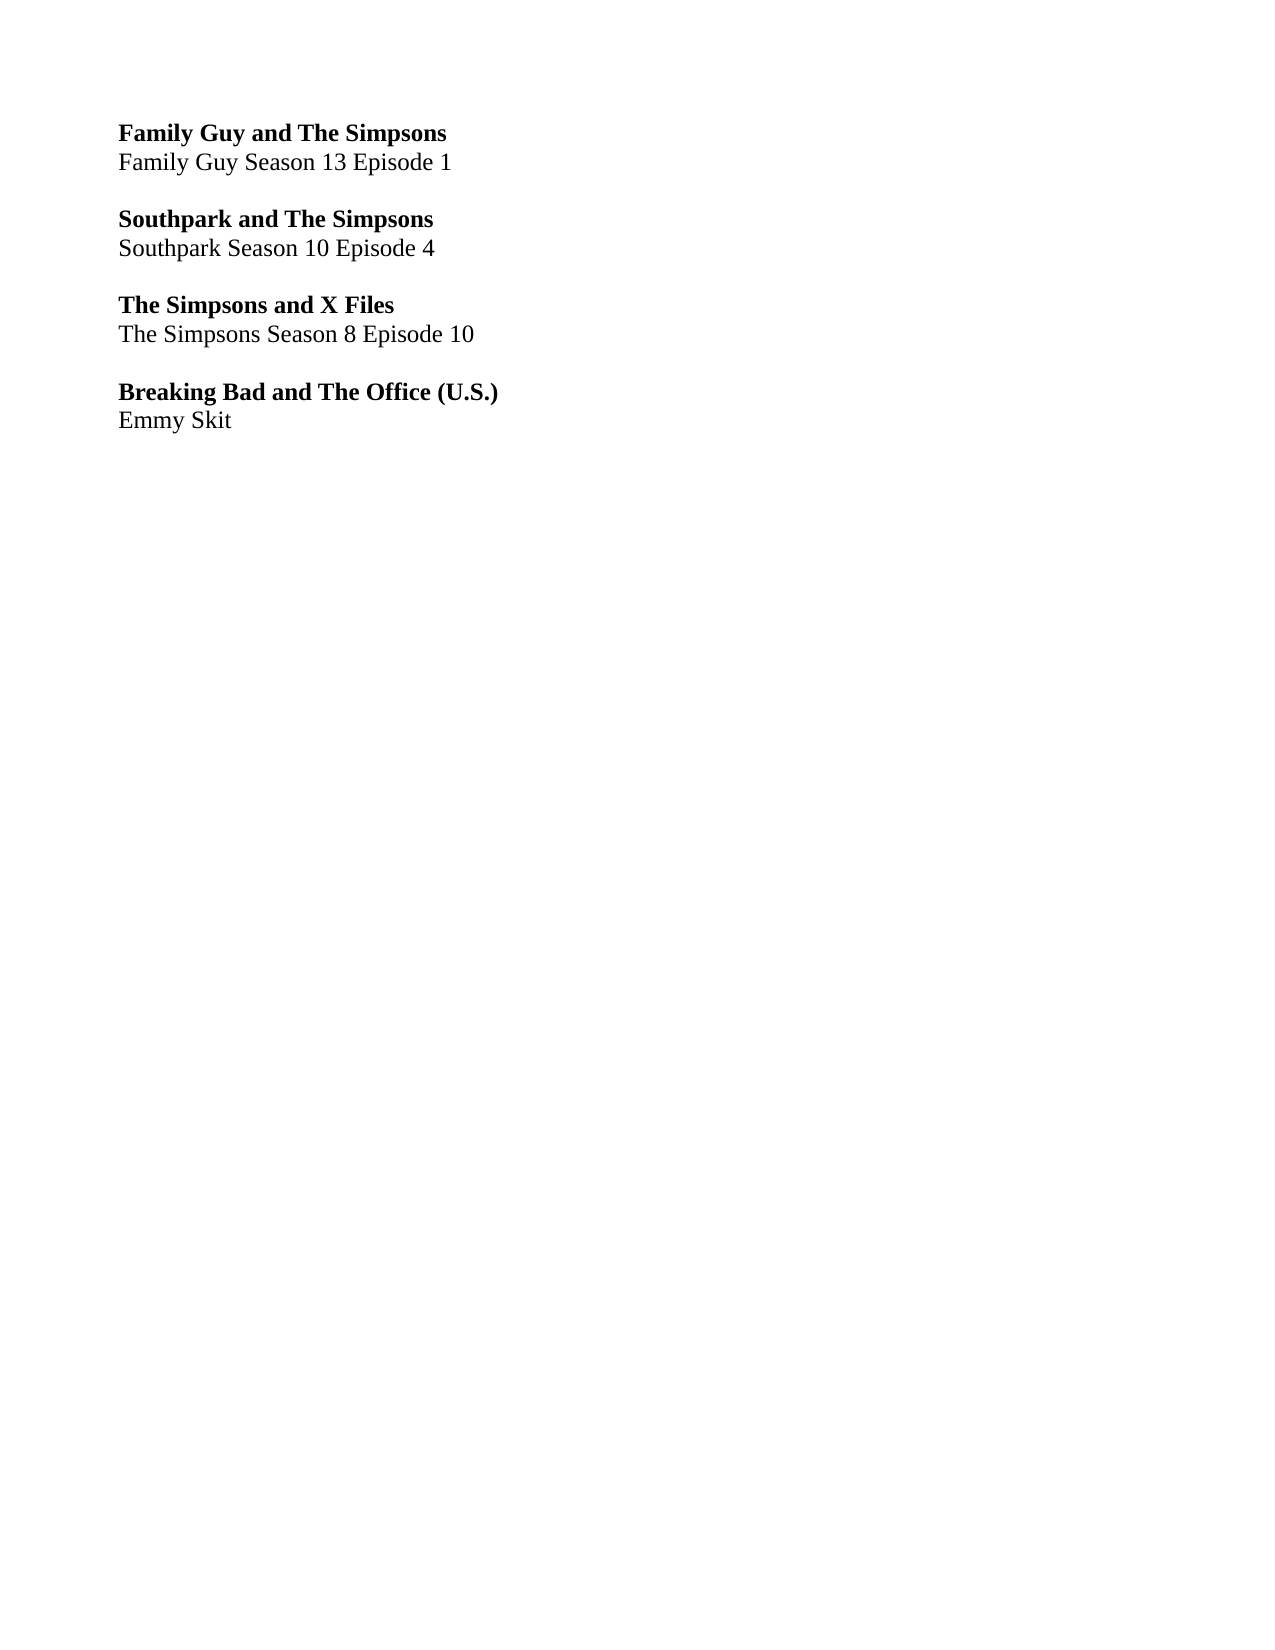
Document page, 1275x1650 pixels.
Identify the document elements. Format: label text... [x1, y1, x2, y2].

text The Simpsons Season 8 Episode 10 [118, 319, 1157, 348]
text Emmy Skit [118, 406, 1157, 434]
text Breaking Bad and The Office (U.S.) [118, 377, 1157, 406]
text The Simpsons and X Files [118, 291, 1157, 319]
text Southpark Season 10 Episode 4 [118, 233, 1157, 262]
text Family Guy Season 13 Episode 1 [118, 147, 1157, 176]
text Southpark and The Simpsons [118, 204, 1157, 233]
text Family Guy and The Simpsons [118, 118, 1157, 147]
